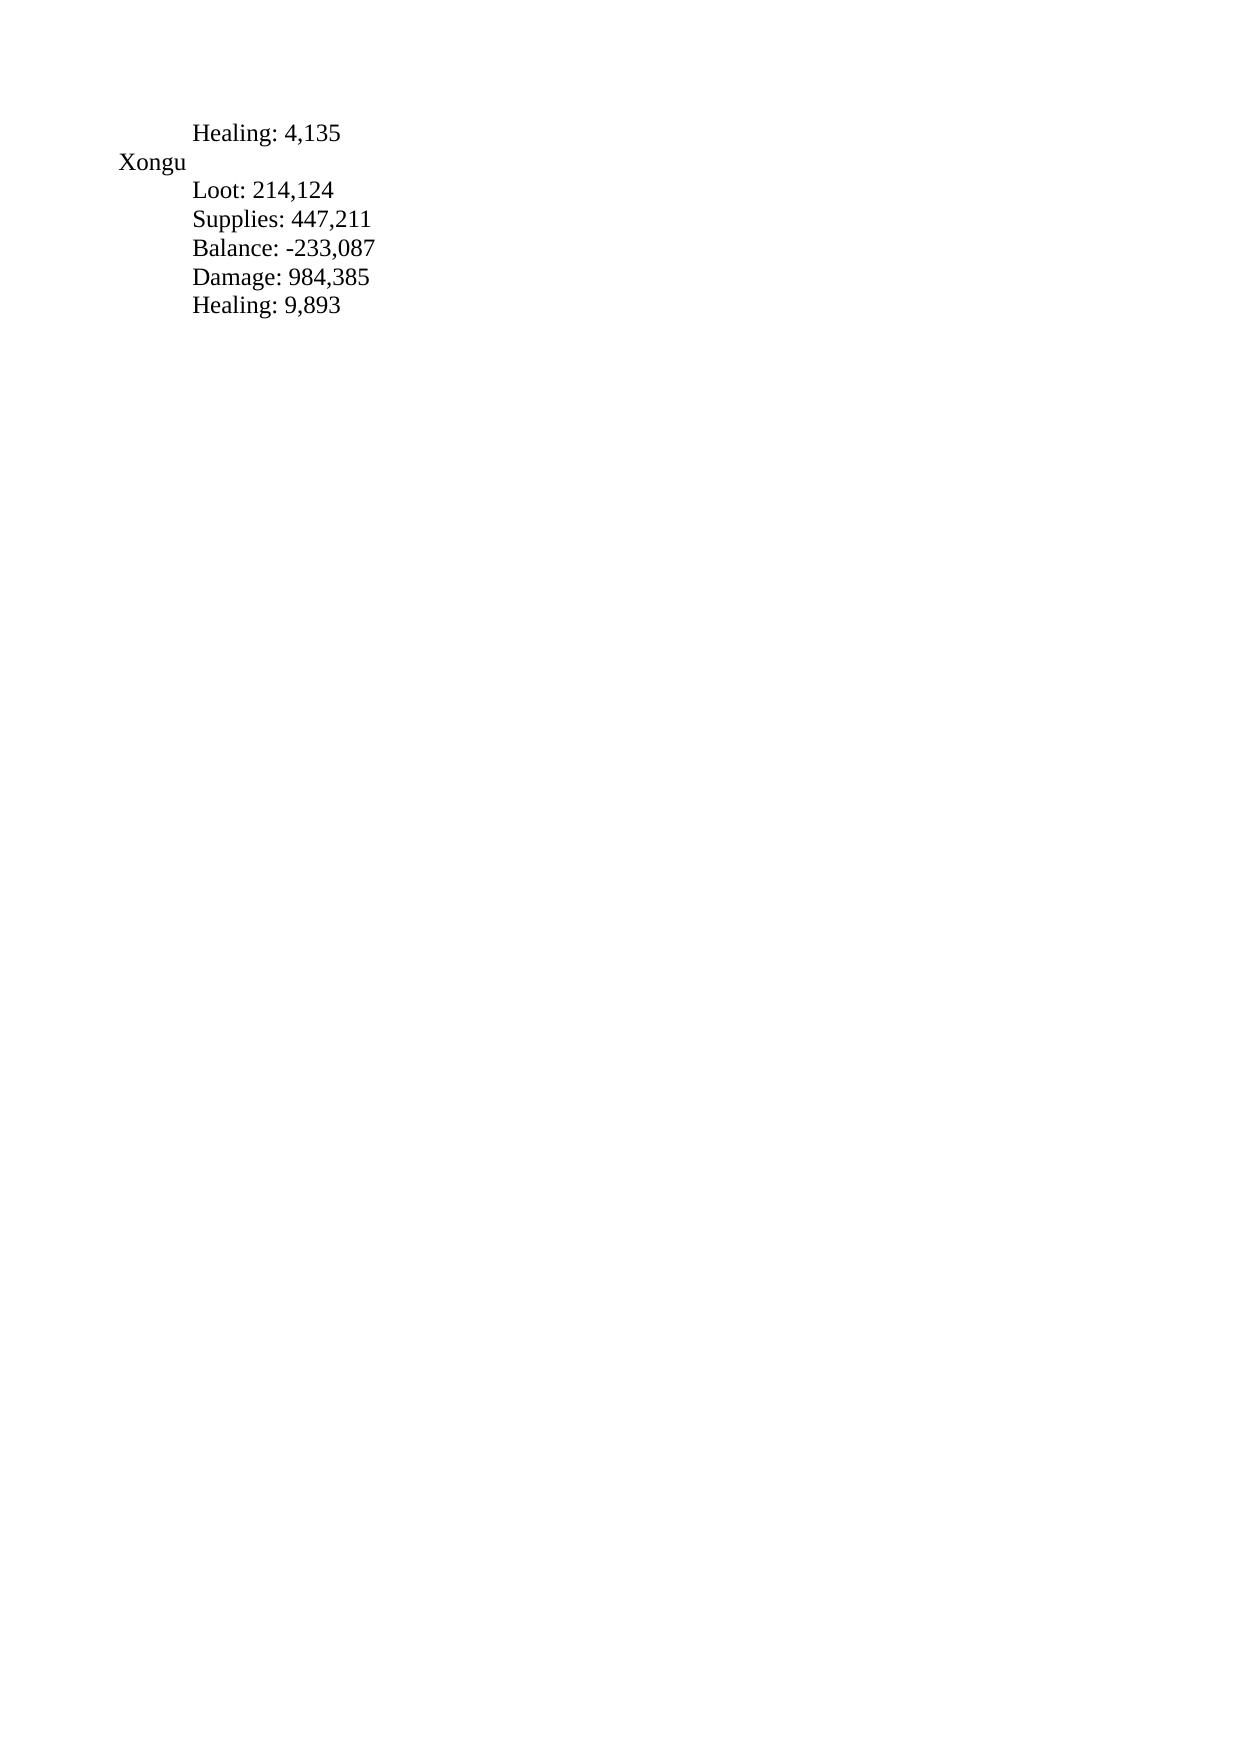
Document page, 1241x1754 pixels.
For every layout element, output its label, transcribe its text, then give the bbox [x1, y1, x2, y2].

text Balance: -233,087 [118, 233, 1122, 262]
text Healing: 4,135 [118, 118, 1122, 147]
text Loot: 214,124 [118, 176, 1122, 204]
text Healing: 9,893 [118, 291, 1122, 319]
text Xongu [118, 147, 1122, 176]
text Supplies: 447,211 [118, 204, 1122, 233]
text Damage: 984,385 [118, 262, 1122, 291]
